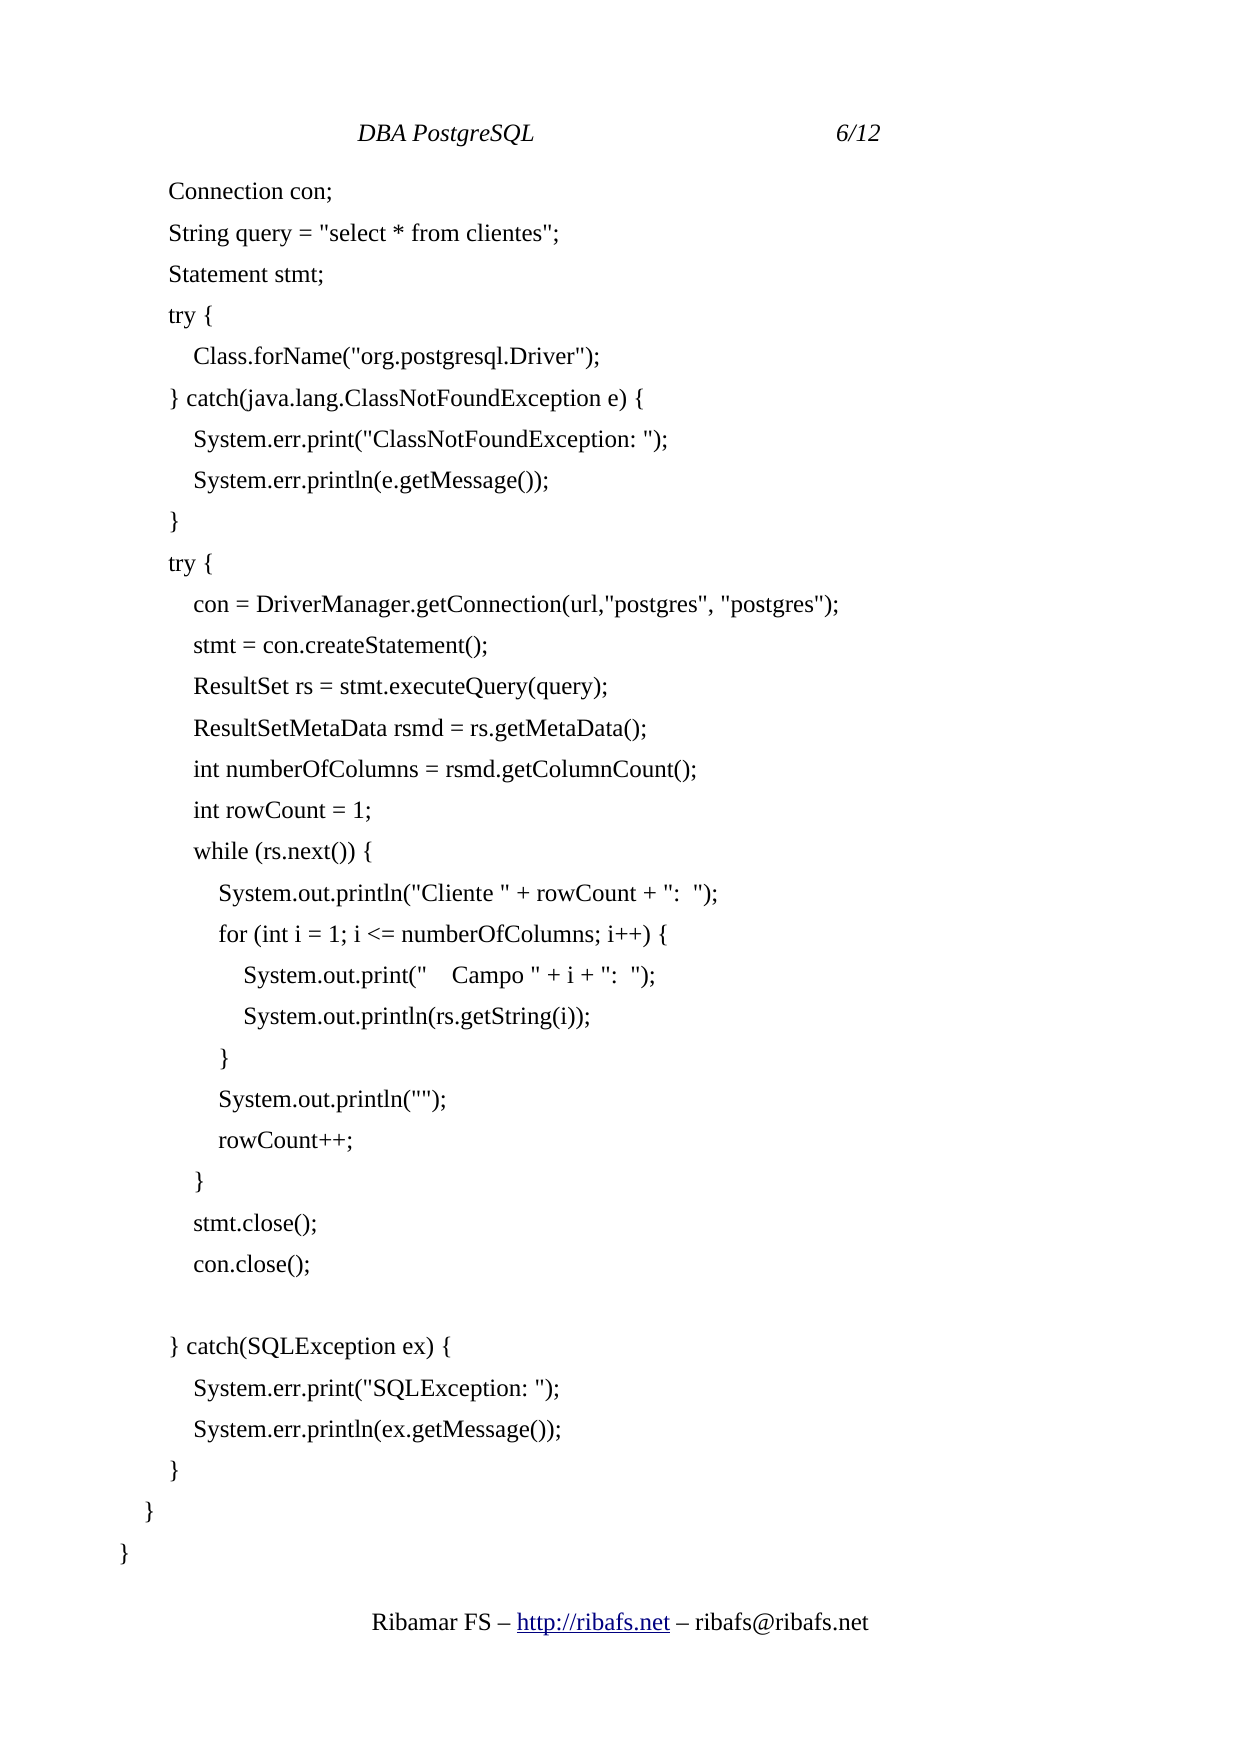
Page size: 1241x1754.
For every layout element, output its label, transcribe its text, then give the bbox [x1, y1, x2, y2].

text stmt = con.createStatement(); [118, 630, 1122, 659]
text rowCount++; [118, 1125, 1122, 1154]
text con = DriverManager.getConnection(url,"postgres", "postgres"); [118, 589, 1122, 618]
text } [118, 1166, 1122, 1195]
text } [118, 506, 1122, 535]
text try { [118, 548, 1122, 576]
text int numberOfColumns = rsmd.getColumnCount(); [118, 754, 1122, 783]
text Class.forName("org.postgresql.Driver"); [118, 341, 1122, 370]
text stmt.close(); [118, 1208, 1122, 1236]
text Statement stmt; [118, 259, 1122, 288]
text Connection con; [118, 176, 1122, 205]
text System.out.println(rs.getString(i)); [118, 1001, 1122, 1030]
text String query = "select * from clientes"; [118, 218, 1122, 246]
text } [118, 1496, 1122, 1525]
text while (rs.next()) { [118, 836, 1122, 865]
text int rowCount = 1; [118, 795, 1122, 824]
text System.err.print("SQLException: "); [118, 1373, 1122, 1401]
text con.close(); [118, 1249, 1122, 1278]
text } [118, 1455, 1122, 1484]
text } [118, 1043, 1122, 1071]
text } catch(java.lang.ClassNotFoundException e) { [118, 383, 1122, 411]
text for (int i = 1; i <= numberOfColumns; i++) { [118, 919, 1122, 948]
text } catch(SQLException ex) { [118, 1331, 1122, 1360]
text } [118, 1538, 1122, 1566]
text System.out.println("Cliente " + rowCount + ": "); [118, 878, 1122, 906]
text try { [118, 300, 1122, 329]
text ResultSet rs = stmt.executeQuery(query); [118, 671, 1122, 700]
text System.err.println(ex.getMessage()); [118, 1414, 1122, 1443]
text System.err.print("ClassNotFoundException: "); [118, 424, 1122, 453]
text ResultSetMetaData rsmd = rs.getMetaData(); [118, 713, 1122, 741]
text System.out.print(" Campo " + i + ": "); [118, 960, 1122, 989]
text System.out.println(""); [118, 1084, 1122, 1113]
text System.err.println(e.getMessage()); [118, 465, 1122, 494]
